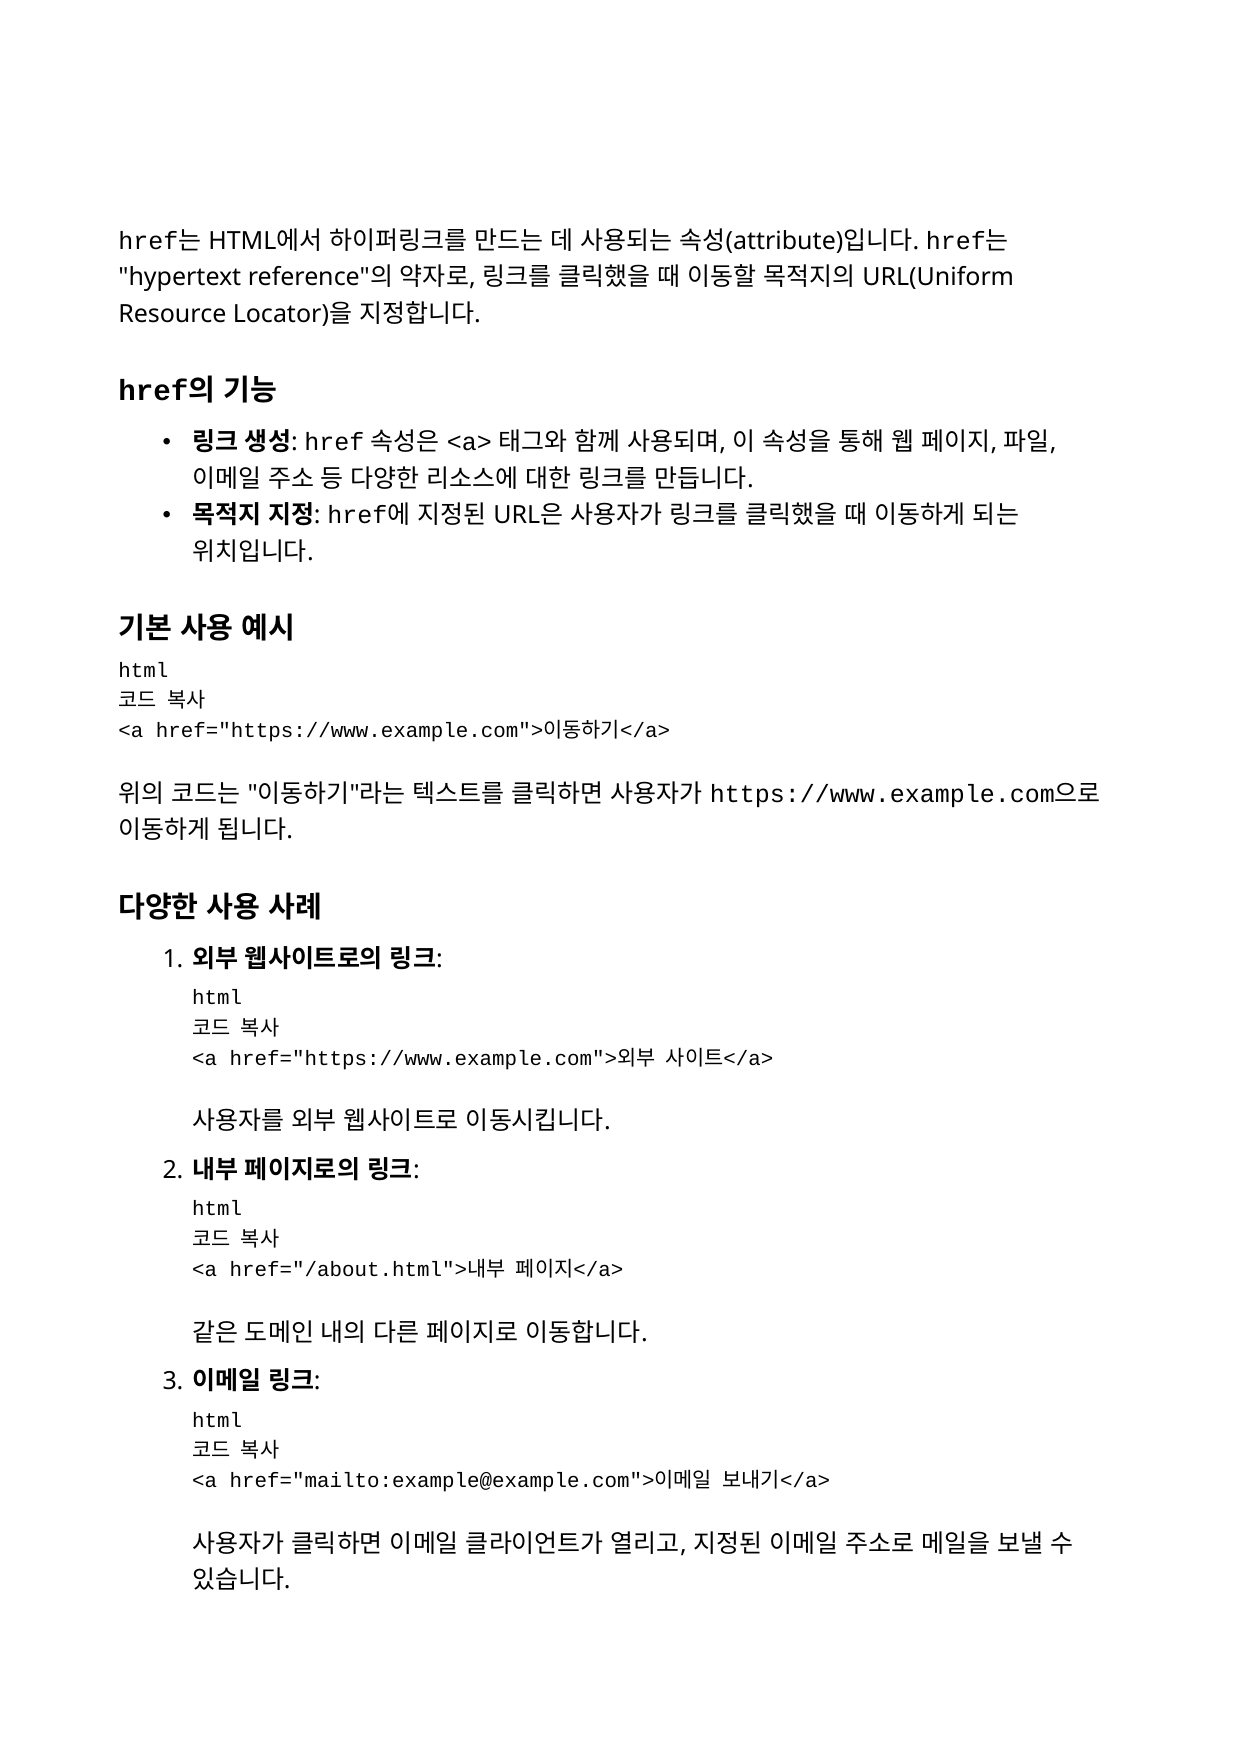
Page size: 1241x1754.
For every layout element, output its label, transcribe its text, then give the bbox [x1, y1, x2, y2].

list 이메일 링크: [162, 1361, 1122, 1397]
list 같은 도메인 내의 다른 페이지로 이동합니다. [162, 1312, 1122, 1348]
list <a href="/about.html">내부 페이지</a> [162, 1252, 1122, 1283]
list 링크 생성: href 속성은 <a> 태그와 함께 사용되며, 이 속성을 통해 웹 페이지, 파일, 이메일 주소 등 다양한 리소스에 대한 링크를 만듭니다. [162, 422, 1122, 494]
list 사용자가 클릭하면 이메일 클라이언트가 열리고, 지정된 이메일 주소로 메일을 보낼 수 있습니다. [162, 1523, 1122, 1596]
list <a href="https://www.example.com">외부 사이트</a> [162, 1041, 1122, 1071]
list 코드 복사 [162, 1433, 1122, 1463]
subtitle href의 기능 [118, 367, 1122, 409]
list 외부 웹사이트로의 링크: [162, 938, 1122, 974]
list 코드 복사 [162, 1011, 1122, 1041]
subtitle 기본 사용 예시 [118, 605, 1122, 647]
text href는 HTML에서 하이퍼링크를 만드는 데 사용되는 속성(attribute)입니다. href는 "hypertext reference"의 약자로, 링크를 클릭했을 때 이동할 목적지의 URL(Uniform Resource Locator)을 지정합니다. [118, 220, 1122, 329]
list html [162, 1409, 1122, 1433]
text 코드 복사 [118, 683, 1122, 713]
list <a href="mailto:example@example.com">이메일 보내기</a> [162, 1463, 1122, 1494]
text html [118, 659, 1122, 683]
list 목적지 지정: href에 지정된 URL은 사용자가 링크를 클릭했을 때 이동하게 되는 위치입니다. [162, 494, 1122, 567]
list html [162, 987, 1122, 1011]
list 코드 복사 [162, 1222, 1122, 1252]
list 내부 페이지로의 링크: [162, 1149, 1122, 1186]
list html [162, 1198, 1122, 1222]
text <a href="https://www.example.com">이동하기</a> [118, 713, 1122, 744]
list 사용자를 외부 웹사이트로 이동시킵니다. [162, 1101, 1122, 1137]
subtitle 다양한 사용 사례 [118, 883, 1122, 926]
text 위의 코드는 "이동하기"라는 텍스트를 클릭하면 사용자가 https://www.example.com으로 이동하게 됩니다. [118, 773, 1122, 846]
